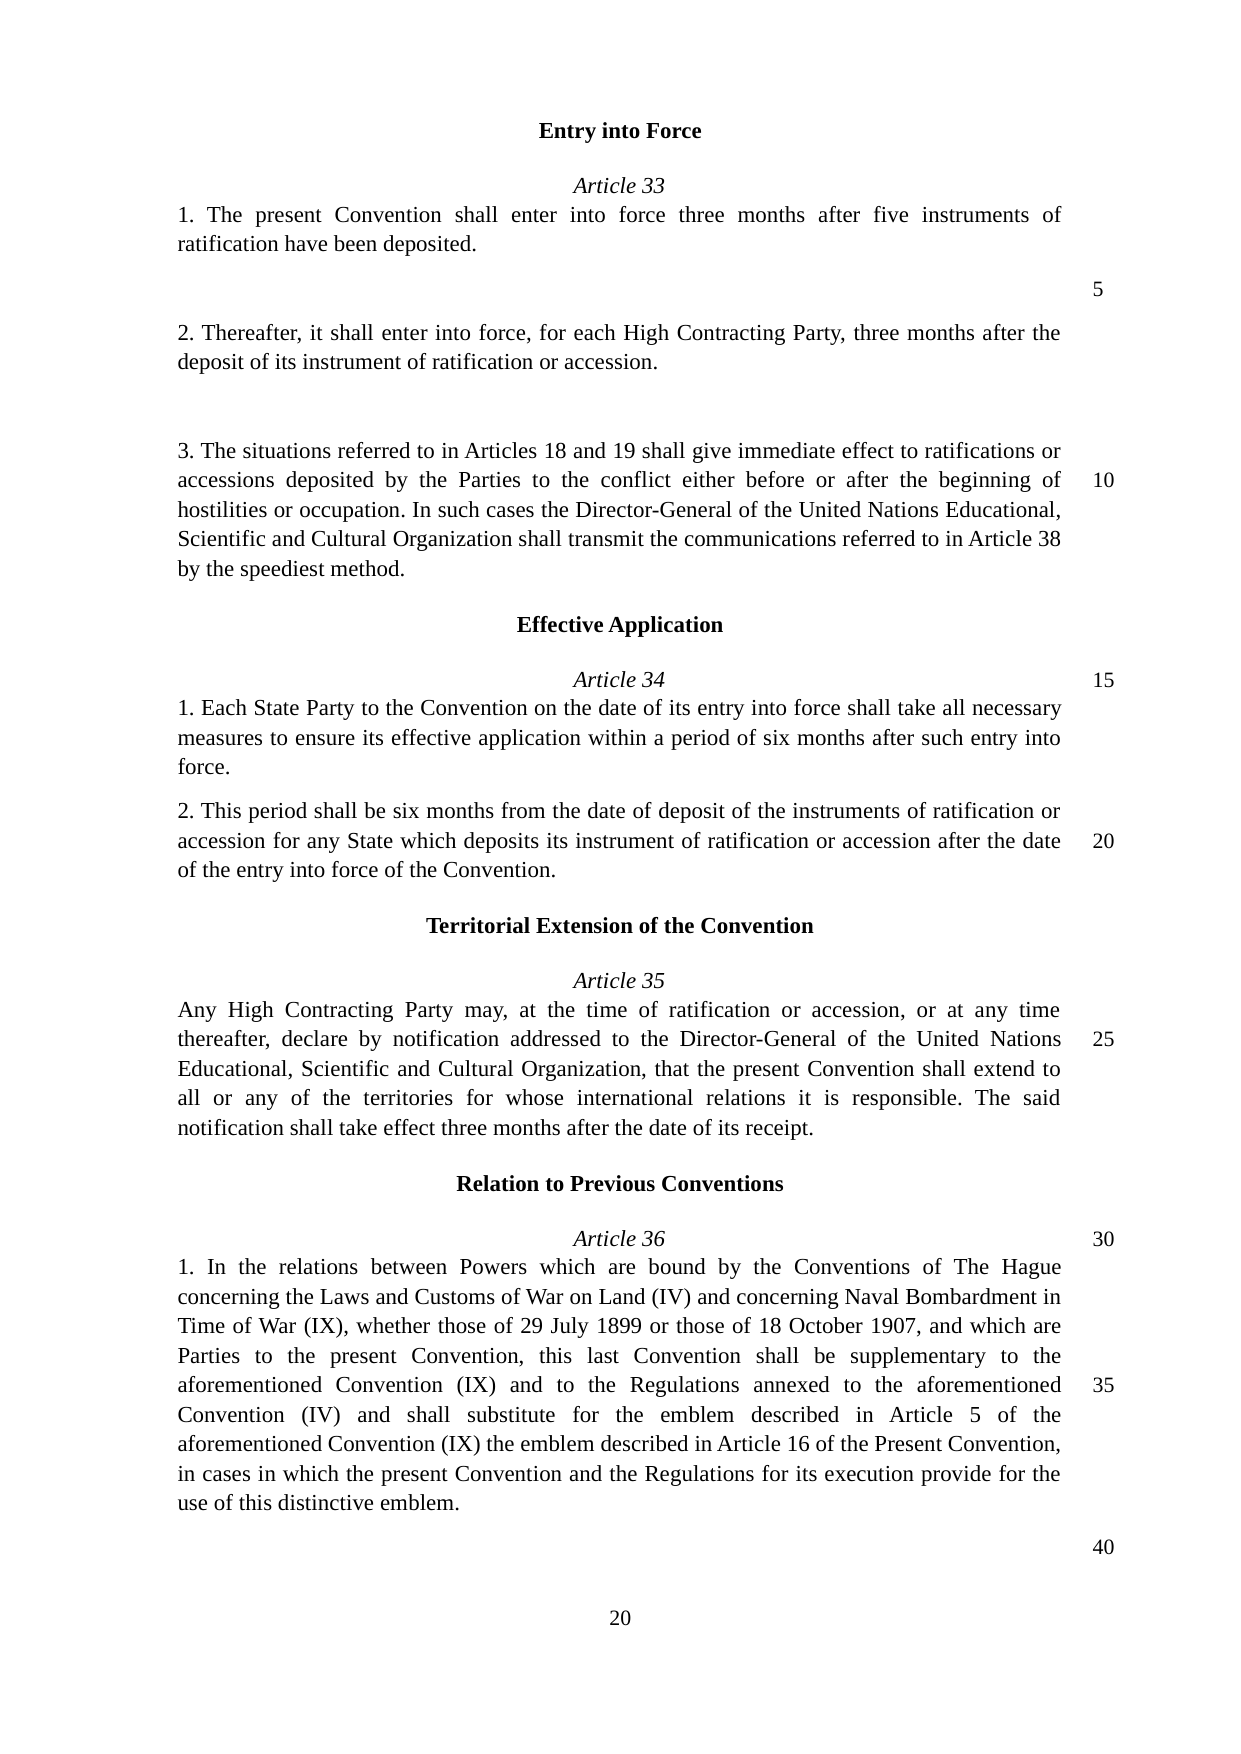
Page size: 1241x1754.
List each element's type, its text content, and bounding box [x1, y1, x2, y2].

title Entry into Force [177, 118, 1063, 144]
text 1. In the relations between Powers which are bound by the Conventions of The Hague concerning the Laws and Customs of War on Land (IV) and concerning Naval Bombardment in Time of War (IX), whether those of 29 July 1899 or those of 18 October 1907, and which are Parties to the present Convention, this last Convention shall be supplementary to the aforementioned Convention (IX) and to the Regulations annexed to the aforementioned Convention (IV) and shall substitute for the emblem described in Article 5 of the aforementioned Convention (IX) the emblem described in Article 16 of the Present Convention, in cases in which the present Convention and the Regulations for its execution provide for the use of this distinctive emblem. [177, 1251, 1063, 1516]
text Article 33 [177, 173, 1063, 199]
text 3. The situations referred to in Articles 18 and 19 shall give immediate effect to ratifications or accessions deposited by the Parties to the conflict either before or after the beginning of hostilities or occupation. In such cases the Director-General of the United Nations Educational, Scientific and Cultural Organization shall transmit the communications referred to in Article 38 by the speediest method. [177, 435, 1063, 582]
text Article 36 [177, 1226, 1063, 1251]
text Any High Contracting Party may, at the time of ratification or accession, or at any time thereafter, declare by notification addressed to the Director-General of the United Nations Educational, Scientific and Cultural Organization, that the present Convention shall extend to all or any of the territories for whose international relations it is responsible. The said notification shall take effect three months after the date of its receipt. [177, 994, 1063, 1141]
title Territorial Extension of the Convention [177, 913, 1063, 939]
text 2. This period shall be six months from the date of deposit of the instruments of ratification or accession for any State which deposits its instrument of ratification or accession after the date of the entry into force of the Convention. [177, 795, 1063, 884]
text 1. Each State Party to the Convention on the date of its entry into force shall take all necessary measures to ensure its effective application within a period of six months after such entry into force. [177, 692, 1063, 781]
text 2. Thereafter, it shall enter into force, for each High Contracting Party, three months after the deposit of its instrument of ratification or accession. [177, 317, 1063, 376]
text Article 35 [177, 968, 1063, 994]
title Effective Application [177, 612, 1063, 637]
text 1. The present Convention shall enter into force three months after five instruments of ratification have been deposited. [177, 199, 1063, 258]
title Relation to Previous Conventions [177, 1171, 1063, 1196]
text Article 34 [177, 667, 1063, 692]
